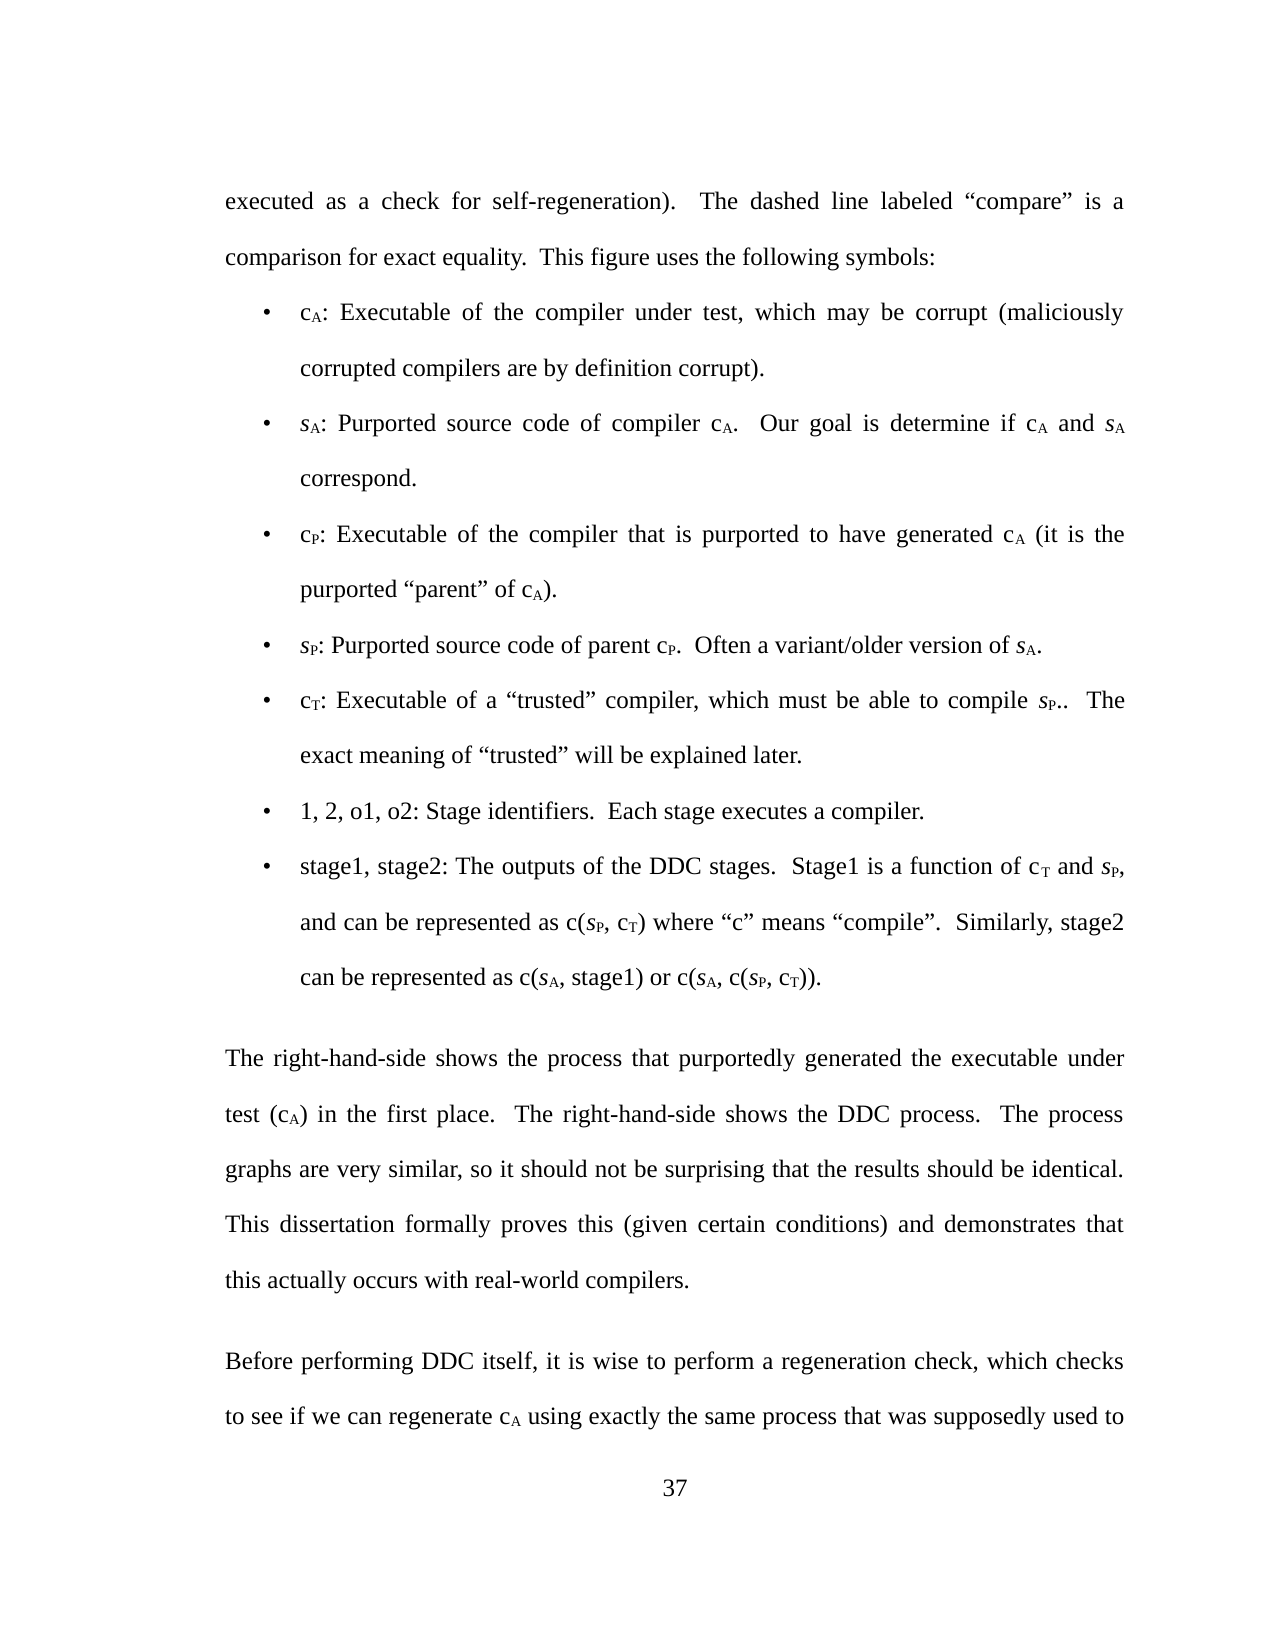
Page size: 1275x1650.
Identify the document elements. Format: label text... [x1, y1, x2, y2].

text Before performing DDC itself, it is wise to perform a regeneration check, which checks to see if we can regenerate cA using exactly the same process that was supposedly used to [225, 1347, 1125, 1430]
list 1, 2, o1, o2: Stage identifiers. Each stage executes a compiler. [262, 797, 1125, 825]
list cA: Executable of the compiler under test, which may be corrupt (maliciously corrupted compilers are by definition corrupt). [262, 298, 1125, 381]
text executed as a check for self-regeneration). The dashed line labeled “compare” is a comparison for exact equality. This figure uses the following symbols: [225, 187, 1125, 271]
text The right-hand-side shows the process that purportedly generated the executable under test (cA) in the first place. The right-hand-side shows the DDC process. The process graphs are very similar, so it should not be surprising that the results should be identical. This dissertation formally proves this (given certain conditions) and demonstrates that this actually occurs with real-world compilers. [225, 1044, 1125, 1294]
list sP: Purported source code of parent cP. Often a variant/older version of sA. [262, 631, 1125, 658]
list sA: Purported source code of compiler cA. Our goal is determine if cA and sA correspond. [262, 409, 1125, 492]
list cT: Executable of a “trusted” compiler, which must be able to compile sP.. The exact meaning of “trusted” will be explained later. [262, 686, 1125, 769]
list cP: Executable of the compiler that is purported to have generated cA (it is the purported “parent” of cA). [262, 520, 1125, 603]
list stage1, stage2: The outputs of the DDC stages. Stage1 is a function of cT and sP, and can be represented as c(sP, cT) where “c” means “compile”. Similarly, stage2 can be represented as c(sA, stage1) or c(sA, c(sP, cT)). [262, 852, 1125, 991]
